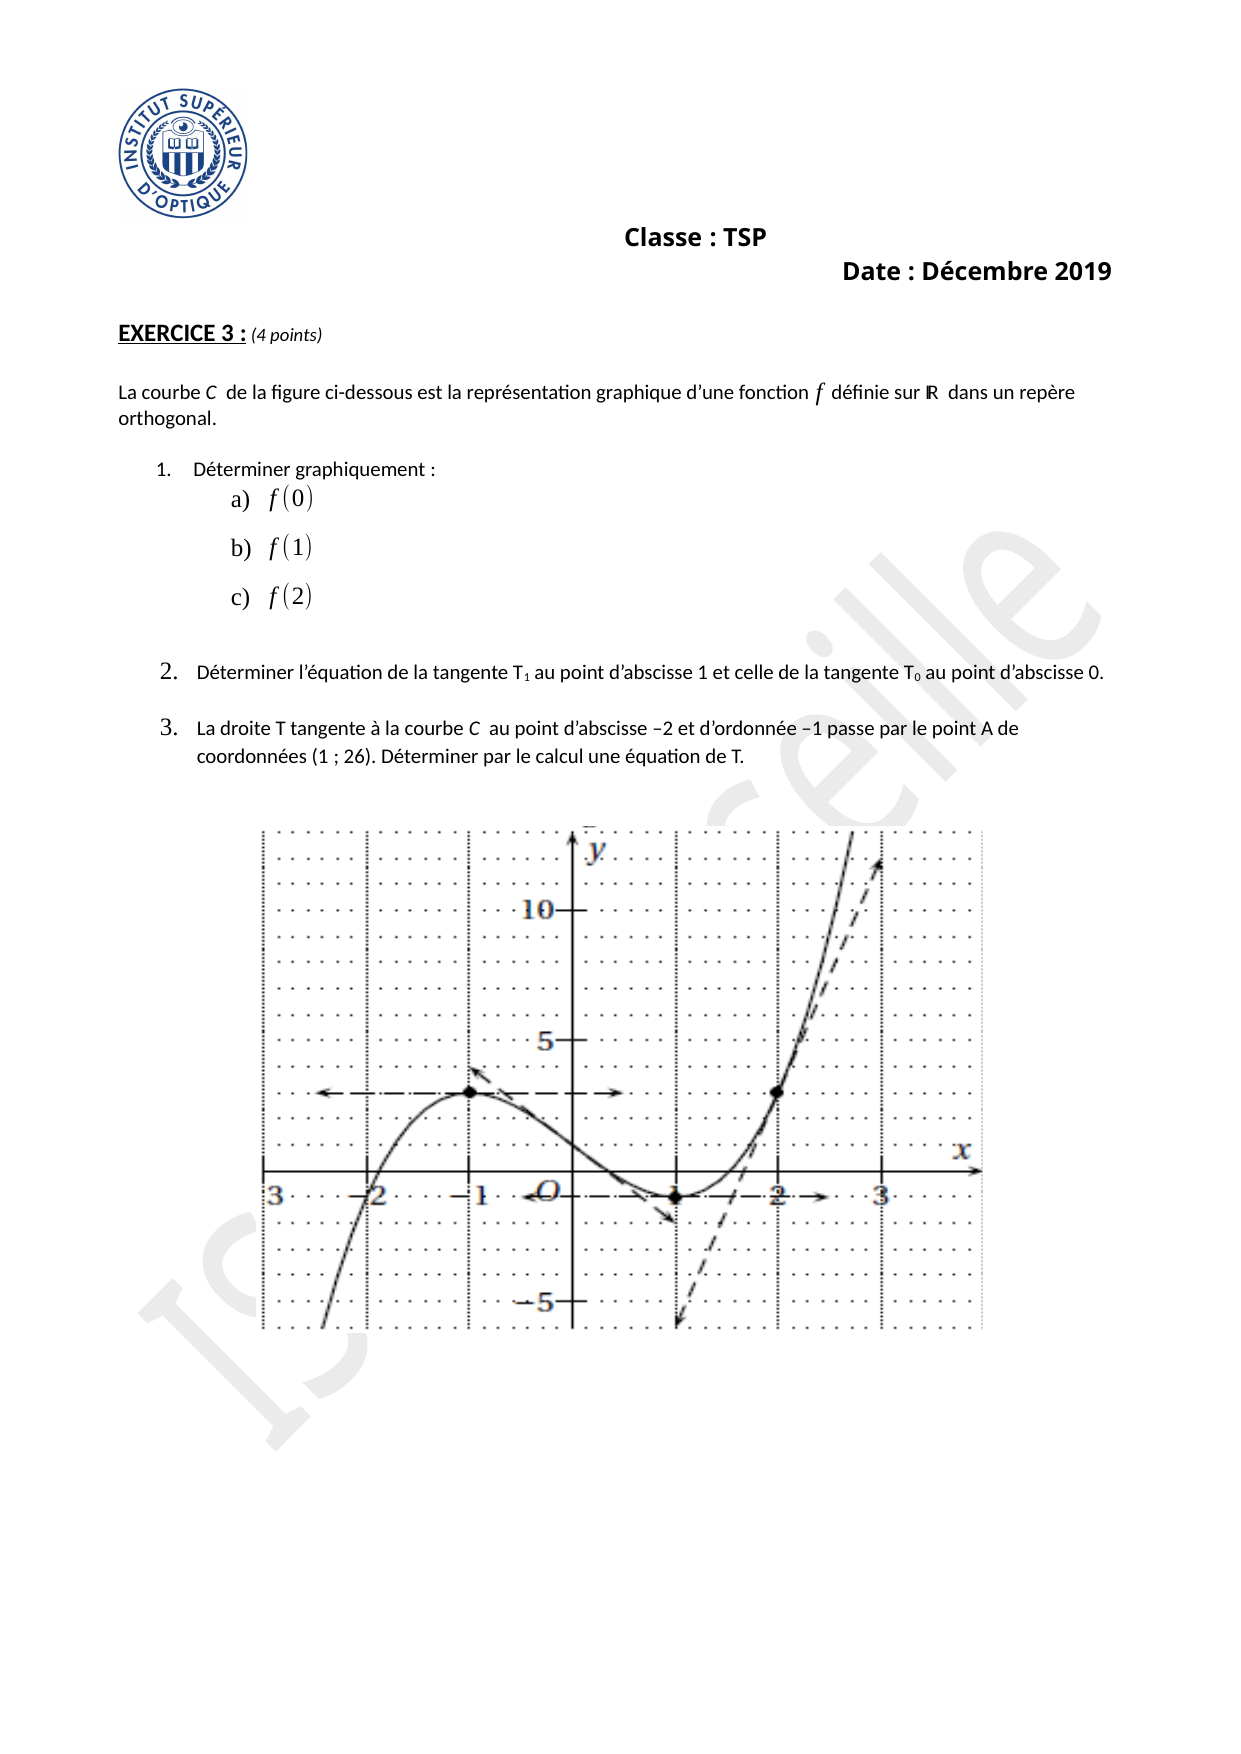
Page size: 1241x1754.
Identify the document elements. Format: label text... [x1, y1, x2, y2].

picture [118, 88, 248, 219]
text EXERCICE 3 : (4 points) [118, 317, 1122, 347]
list Déterminer graphiquement : [156, 456, 1122, 482]
list La droite T tangente à la courbe C au point d’abscisse –2 et d’ordonnée –1 passe par le point A de coordonnées (1 ; 26). Déterminer par le calcul une équation de T. [159, 712, 1122, 768]
text La courbe C de la figure ci-dessous est la représentation graphique d’une fonction définie sur IR dans un repère orthogonal. [118, 378, 1122, 431]
list Déterminer l’équation de la tangente T1 au point d’abscisse 1 et celle de la tangente T0 au point d’abscisse 0. [159, 656, 1122, 685]
